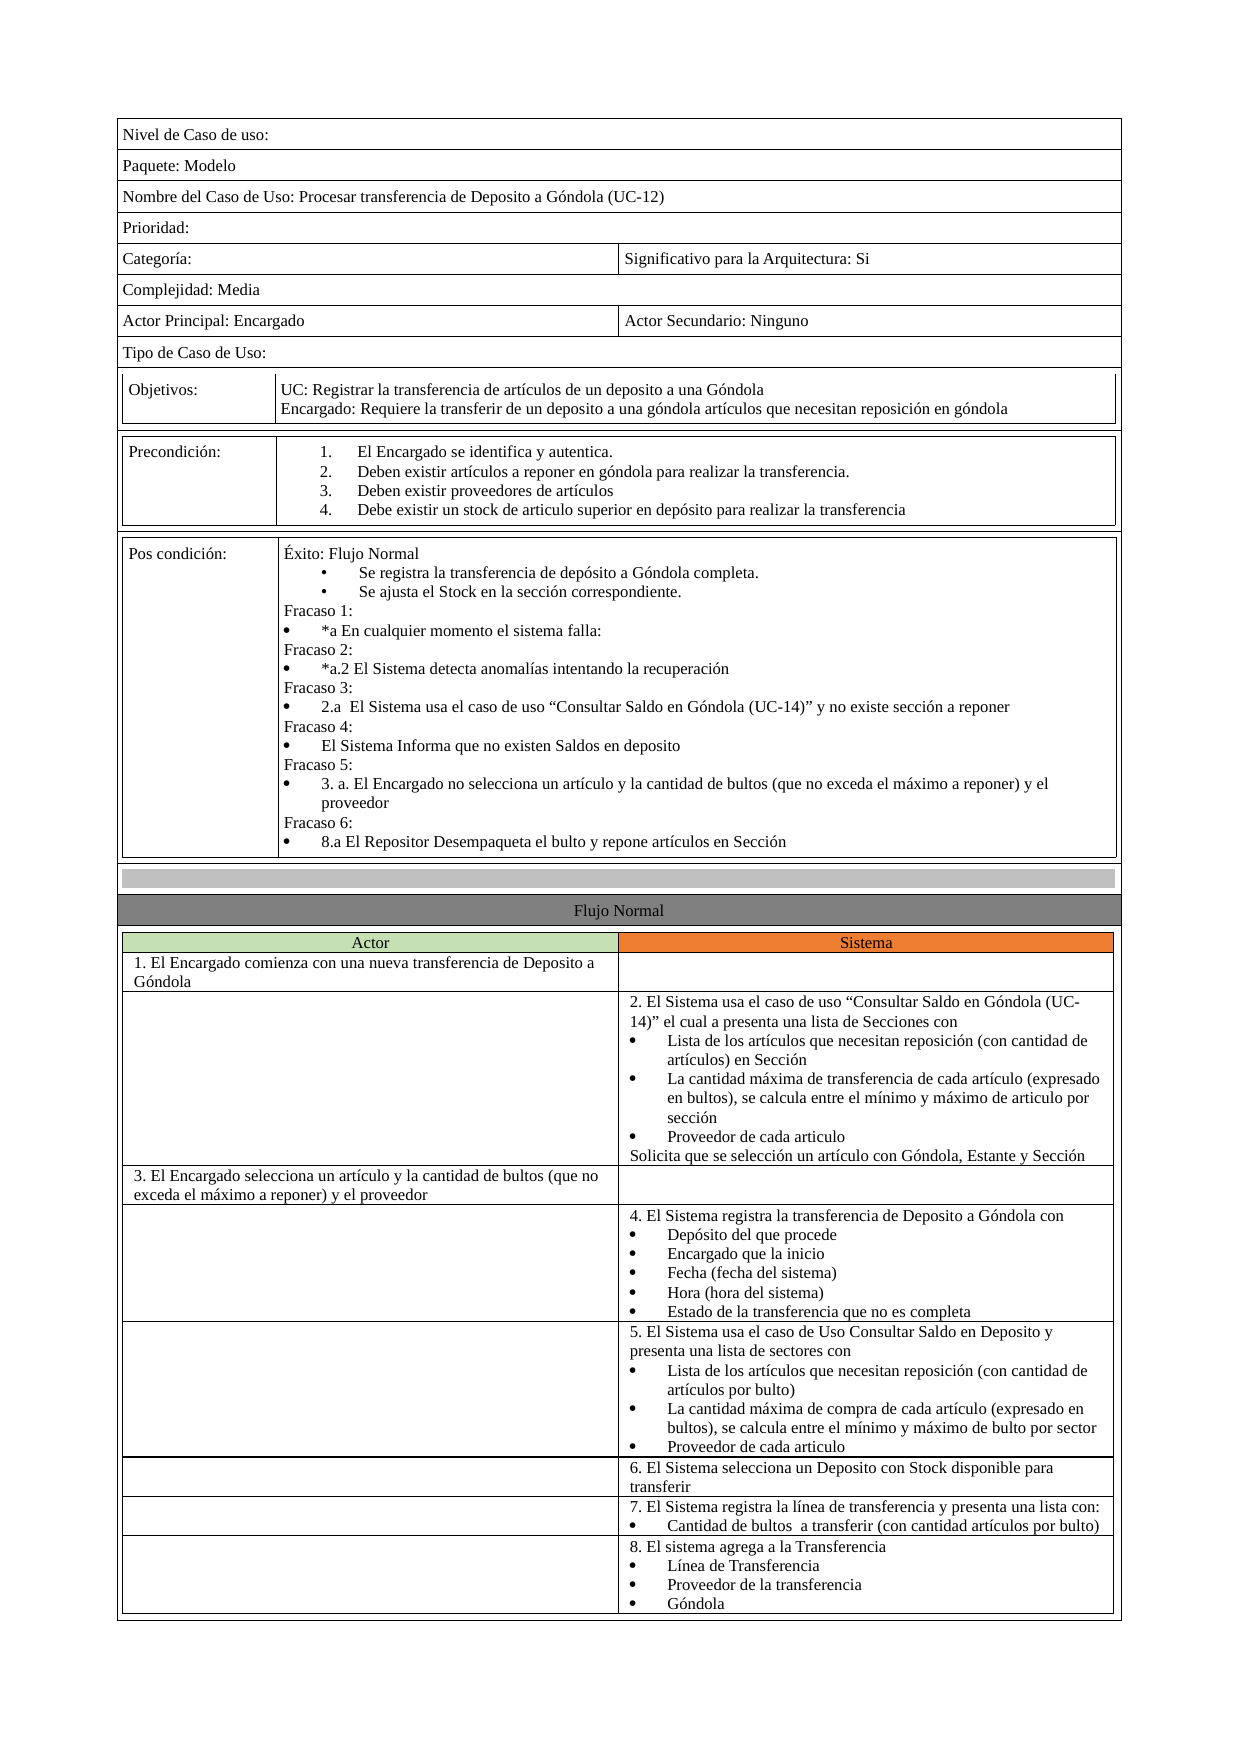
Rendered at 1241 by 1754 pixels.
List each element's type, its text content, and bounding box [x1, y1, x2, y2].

table_cell 6. El Sistema selecciona un Deposito con Stock disponible para transferir [619, 1458, 1113, 1496]
table_cell [123, 992, 618, 1165]
table_cell [118, 532, 1121, 863]
table_cell 5. El Sistema usa el caso de Uso Consultar Saldo en Deposito y presenta una lista de sectores con Lista de los artículos que necesitan reposición (con cantidad de artículos por bulto) La cantidad máxima de compra de cada artículo (expresado en bultos), se calcula entre el mínimo y máximo de bulto por sector Proveedor de cada articulo [619, 1322, 1113, 1456]
table_cell 7. El Sistema registra la línea de transferencia y presenta una lista con: Cantidad de bultos a transferir (con cantidad artículos por bulto) [619, 1497, 1113, 1535]
table_cell Significativo para la Arquitectura: Si [619, 244, 1121, 274]
table_cell [619, 1166, 1113, 1204]
table_cell [118, 926, 1121, 1620]
table_cell Actor Principal: Encargado [118, 306, 618, 336]
table_cell 8. El sistema agrega a la Transferencia Línea de Transferencia Proveedor de la transferencia Góndola Estante Sector [619, 1536, 1113, 1613]
table_header Nivel de Caso de uso: [118, 119, 1121, 149]
table_cell Categoría: [118, 244, 618, 274]
table_cell [123, 1322, 618, 1456]
table_cell [123, 1497, 618, 1535]
table_header Actor [123, 933, 618, 952]
table_cell Actor Secundario: Ninguno [619, 306, 1121, 336]
table_cell 1. El Encargado comienza con una nueva transferencia de Deposito a Góndola [123, 953, 618, 991]
table_header Pos condición: [123, 538, 278, 857]
table_cell 4. El Sistema registra la transferencia de Deposito a Góndola con Depósito del que procede Encargado que la inicio Fecha (fecha del sistema) Hora (hora del sistema) Estado de la transferencia que no es completa [619, 1205, 1113, 1321]
table_cell Prioridad: [118, 213, 1121, 243]
table_cell Flujo Normal [118, 895, 1121, 925]
table_cell [123, 1458, 618, 1496]
table_cell [118, 864, 1121, 894]
table_header Éxito: Flujo Normal Se registra la transferencia de depósito a Góndola completa. Se ajusta el Stock en la sección correspondiente. Fracaso 1: *a En cualquier momento el sistema falla: Fracaso 2: *a.2 El Sistema detecta anomalías intentando la recuperación Fracaso 3: 2.a El Sistema usa el caso de uso “Consultar Saldo en Góndola (UC-14)” y no existe sección a reponer Fracaso 4: El Sistema Informa que no existen Saldos en deposito Fracaso 5: 3. a. El Encargado no selecciona un artículo y la cantidad de bultos (que no exceda el máximo a reponer) y el proveedor Fracaso 6: 8.a El Repositor Desempaqueta el bulto y repone artículos en Sección [279, 538, 1116, 857]
table_cell [619, 953, 1113, 991]
table_cell [123, 1205, 618, 1321]
table_header Precondición: [123, 437, 276, 524]
table_cell 3. El Encargado selecciona un artículo y la cantidad de bultos (que no exceda el máximo a reponer) y el proveedor [123, 1166, 618, 1204]
table_cell [123, 1536, 618, 1613]
table_cell Complejidad: Media [118, 275, 1121, 305]
table_cell [118, 368, 1121, 430]
table_cell 2. El Sistema usa el caso de uso “Consultar Saldo en Góndola (UC-14)” el cual a presenta una lista de Secciones con Lista de los artículos que necesitan reposición (con cantidad de artículos) en Sección La cantidad máxima de transferencia de cada artículo (expresado en bultos), se calcula entre el mínimo y máximo de articulo por sección Proveedor de cada articulo Solicita que se selección un artículo con Góndola, Estante y Sección [619, 992, 1113, 1165]
table_header UC: Registrar la transferencia de artículos de un deposito a una Góndola Encargado: Requiere la transferir de un deposito a una góndola artículos que necesitan reposición en góndola [276, 374, 1115, 423]
table_cell Paquete: Modelo [118, 150, 1121, 180]
table_cell Tipo de Caso de Uso: [118, 337, 1121, 367]
table_header Objetivos: [123, 374, 275, 423]
table_header El Encargado se identifica y autentica. Deben existir artículos a reponer en góndola para realizar la transferencia. Deben existir proveedores de artículos Debe existir un stock de articulo superior en depósito para realizar la transferencia [277, 437, 1115, 524]
table_cell Nombre del Caso de Uso: Procesar transferencia de Deposito a Góndola (UC-12) [118, 181, 1121, 212]
table_cell [118, 431, 1121, 531]
table_header Sistema [619, 933, 1113, 952]
